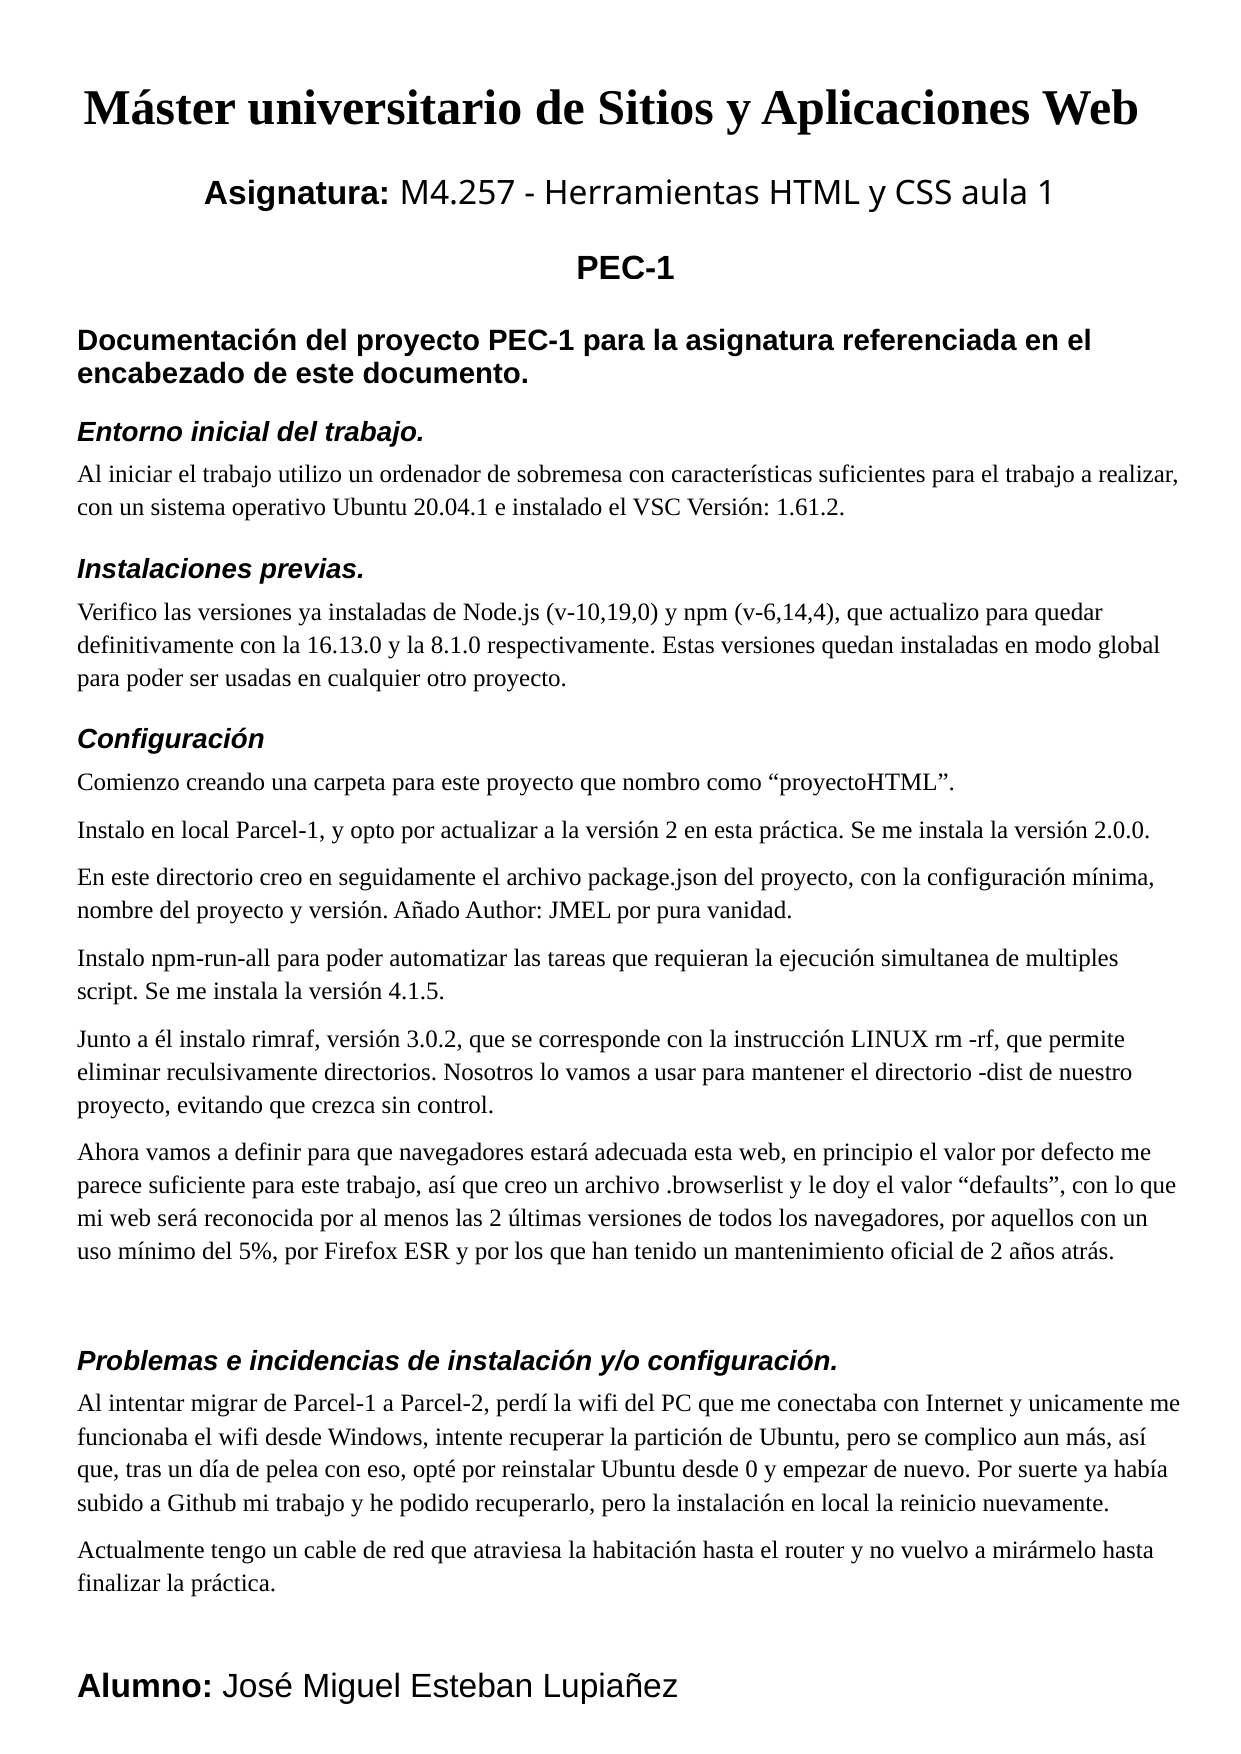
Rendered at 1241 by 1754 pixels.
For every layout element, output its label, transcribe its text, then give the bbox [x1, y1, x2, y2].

text Comienzo creando una carpeta para este proyecto que nombro como “proyectoHTML”. [77, 767, 1181, 796]
text Ahora vamos a definir para que navegadores estará adecuada esta web, en principio el valor por defecto me parece suficiente para este trabajo, así que creo un archivo .browserlist y le doy el valor “defaults”, con lo que mi web será reconocida por al menos las 2 últimas versiones de todos los navegadores, por aquellos con un uso mínimo del 5%, por Firefox ESR y por los que han tenido un mantenimiento oficial de 2 años atrás. [77, 1137, 1181, 1265]
subtitle Documentación del proyecto PEC-1 para la asignatura referenciada en el encabezado de este documento. [77, 322, 1181, 390]
subtitle Instalaciones previas. [77, 552, 1181, 584]
text Instalo en local Parcel-1, y opto por actualizar a la versión 2 en esta práctica. Se me instala la versión 2.0.0. [77, 815, 1181, 844]
text Al intentar migrar de Parcel-1 a Parcel-2, perdí la wifi del PC que me conectaba con Internet y unicamente me funcionaba el wifi desde Windows, intente recuperar la partición de Ubuntu, pero se complico aun más, así que, tras un día de pelea con eso, opté por reinstalar Ubuntu desde 0 y empezar de nuevo. Por suerte ya había subido a Github mi trabajo y he podido recuperarlo, pero la instalación en local la reinicio nuevamente. [77, 1388, 1181, 1516]
text Al iniciar el trabajo utilizo un ordenador de sobremesa con características suficientes para el trabajo a realizar, con un sistema operativo Ubuntu 20.04.1 e instalado el VSC Versión: 1.61.2. [77, 459, 1181, 521]
text Verifico las versiones ya instaladas de Node.js (v-10,19,0) y npm (v-6,14,4), que actualizo para quedar definitivamente con la 16.13.0 y la 8.1.0 respectivamente. Estas versiones quedan instaladas en modo global para poder ser usadas en cualquier otro proyecto. [77, 597, 1181, 692]
text En este directorio creo en seguidamente el archivo package.json del proyecto, con la configuración mínima, nombre del proyecto y versión. Añado Author: JMEL por pura vanidad. [77, 862, 1181, 924]
subtitle Entorno inicial del trabajo. [77, 415, 1181, 447]
text Instalo npm-run-all para poder automatizar las tareas que requieran la ejecución simultanea de multiples script. Se me instala la versión 4.1.5. [77, 943, 1181, 1005]
text Junto a él instalo rimraf, versión 3.0.2, que se corresponde con la instrucción LINUX rm -rf, que permite eliminar reculsivamente directorios. Nosotros lo vamos a usar para mantener el directorio -dist de nuestro proyecto, evitando que crezca sin control. [77, 1024, 1181, 1118]
subtitle Problemas e incidencias de instalación y/o configuración. [77, 1344, 1181, 1376]
text Actualmente tengo un cable de red que atraviesa la habitación hasta el router y no vuelvo a mirármelo hasta finalizar la práctica. [77, 1535, 1181, 1597]
subtitle Configuración [77, 723, 1181, 755]
